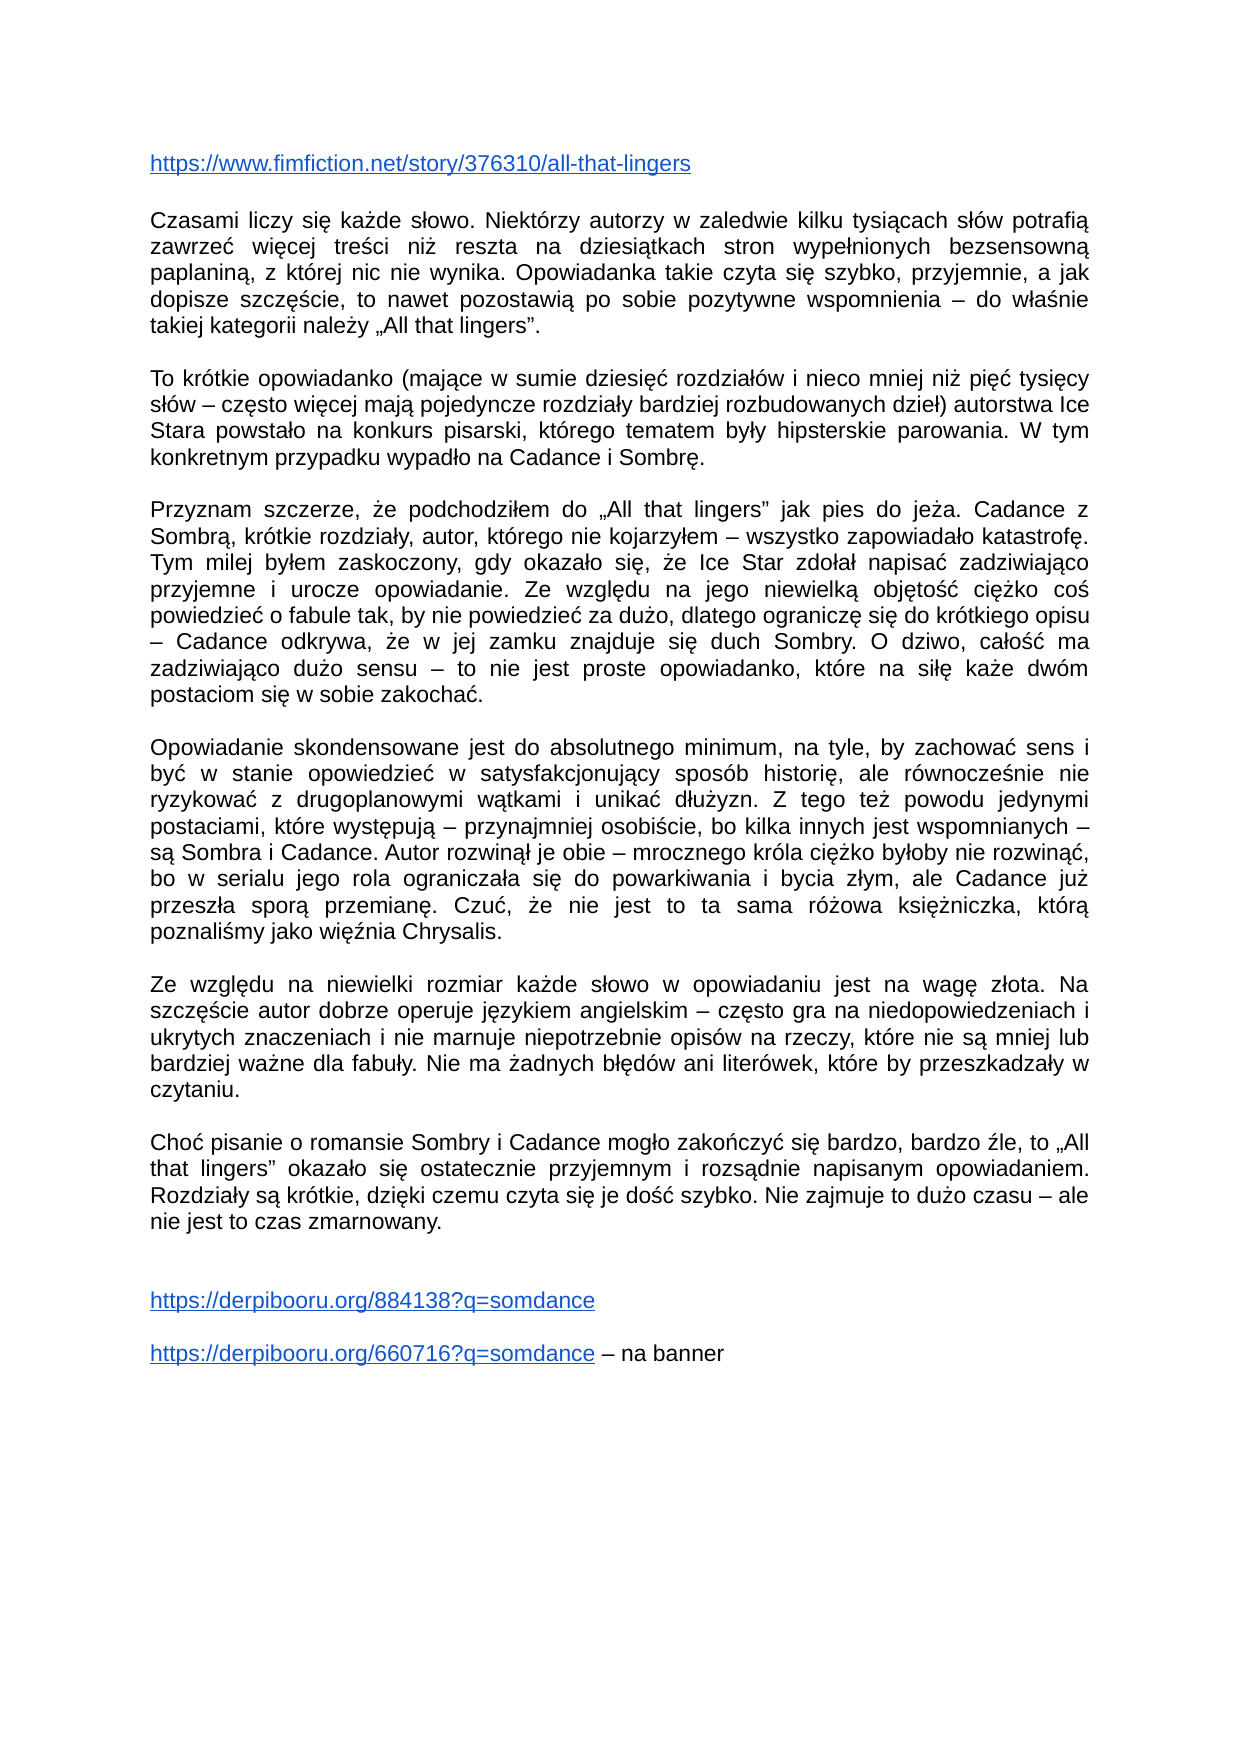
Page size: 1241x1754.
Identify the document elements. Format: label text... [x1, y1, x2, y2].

text https://derpibooru.org/660716?q=somdance – na banner [150, 1340, 1090, 1366]
text Czasami liczy się każde słowo. Niektórzy autorzy w zaledwie kilku tysiącach słów potrafią zawrzeć więcej treści niż reszta na dziesiątkach stron wypełnionych bezsensowną paplaniną, z której nic nie wynika. Opowiadanka takie czyta się szybko, przyjemnie, a jak dopisze szczęście, to nawet pozostawią po sobie pozytywne wspomnienia – do właśnie takiej kategorii należy „All that lingers”. [150, 207, 1090, 338]
text To krótkie opowiadanko (mające w sumie dziesięć rozdziałów i nieco mniej niż pięć tysięcy słów – często więcej mają pojedyncze rozdziały bardziej rozbudowanych dzieł) autorstwa Ice Stara powstało na konkurs pisarski, którego tematem były hipsterskie parowania. W tym konkretnym przypadku wypadło na Cadance i Sombrę. [150, 365, 1090, 470]
text https://derpibooru.org/884138?q=somdance [150, 1287, 1090, 1313]
text Choć pisanie o romansie Sombry i Cadance mogło zakończyć się bardzo, bardzo źle, to „All that lingers” okazało się ostatecznie przyjemnym i rozsądnie napisanym opowiadaniem. Rozdziały są krótkie, dzięki czemu czyta się je dość szybko. Nie zajmuje to dużo czasu – ale nie jest to czas zmarnowany. [150, 1129, 1090, 1234]
text Ze względu na niewielki rozmiar każde słowo w opowiadaniu jest na wagę złota. Na szczęście autor dobrze operuje językiem angielskim – często gra na niedopowiedzeniach i ukrytych znaczeniach i nie marnuje niepotrzebnie opisów na rzeczy, które nie są mniej lub bardziej ważne dla fabuły. Nie ma żadnych błędów ani literówek, które by przeszkadzały w czytaniu. [150, 971, 1090, 1103]
text Przyznam szczerze, że podchodziłem do „All that lingers” jak pies do jeża. Cadance z Sombrą, krótkie rozdziały, autor, którego nie kojarzyłem – wszystko zapowiadało katastrofę. Tym milej byłem zaskoczony, gdy okazało się, że Ice Star zdołał napisać zadziwiająco przyjemne i urocze opowiadanie. Ze względu na jego niewielką objętość ciężko coś powiedzieć o fabule tak, by nie powiedzieć za dużo, dlatego ograniczę się do krótkiego opisu – Cadance odkrywa, że w jej zamku znajduje się duch Sombry. O dziwo, całość ma zadziwiająco dużo sensu – to nie jest proste opowiadanko, które na siłę każe dwóm postaciom się w sobie zakochać. [150, 496, 1090, 707]
text Opowiadanie skondensowane jest do absolutnego minimum, na tyle, by zachować sens i być w stanie opowiedzieć w satysfakcjonujący sposób historię, ale równocześnie nie ryzykować z drugoplanowymi wątkami i unikać dłużyzn. Z tego też powodu jedynymi postaciami, które występują – przynajmniej osobiście, bo kilka innych jest wspomnianych – są Sombra i Cadance. Autor rozwinął je obie – mrocznego króla ciężko byłoby nie rozwinąć, bo w serialu jego rola ograniczała się do powarkiwania i bycia złym, ale Cadance już przeszła sporą przemianę. Czuć, że nie jest to ta sama różowa księżniczka, którą poznaliśmy jako więźnia Chrysalis. [150, 734, 1090, 944]
text https://www.fimfiction.net/story/376310/all-that-lingers [150, 150, 1090, 176]
